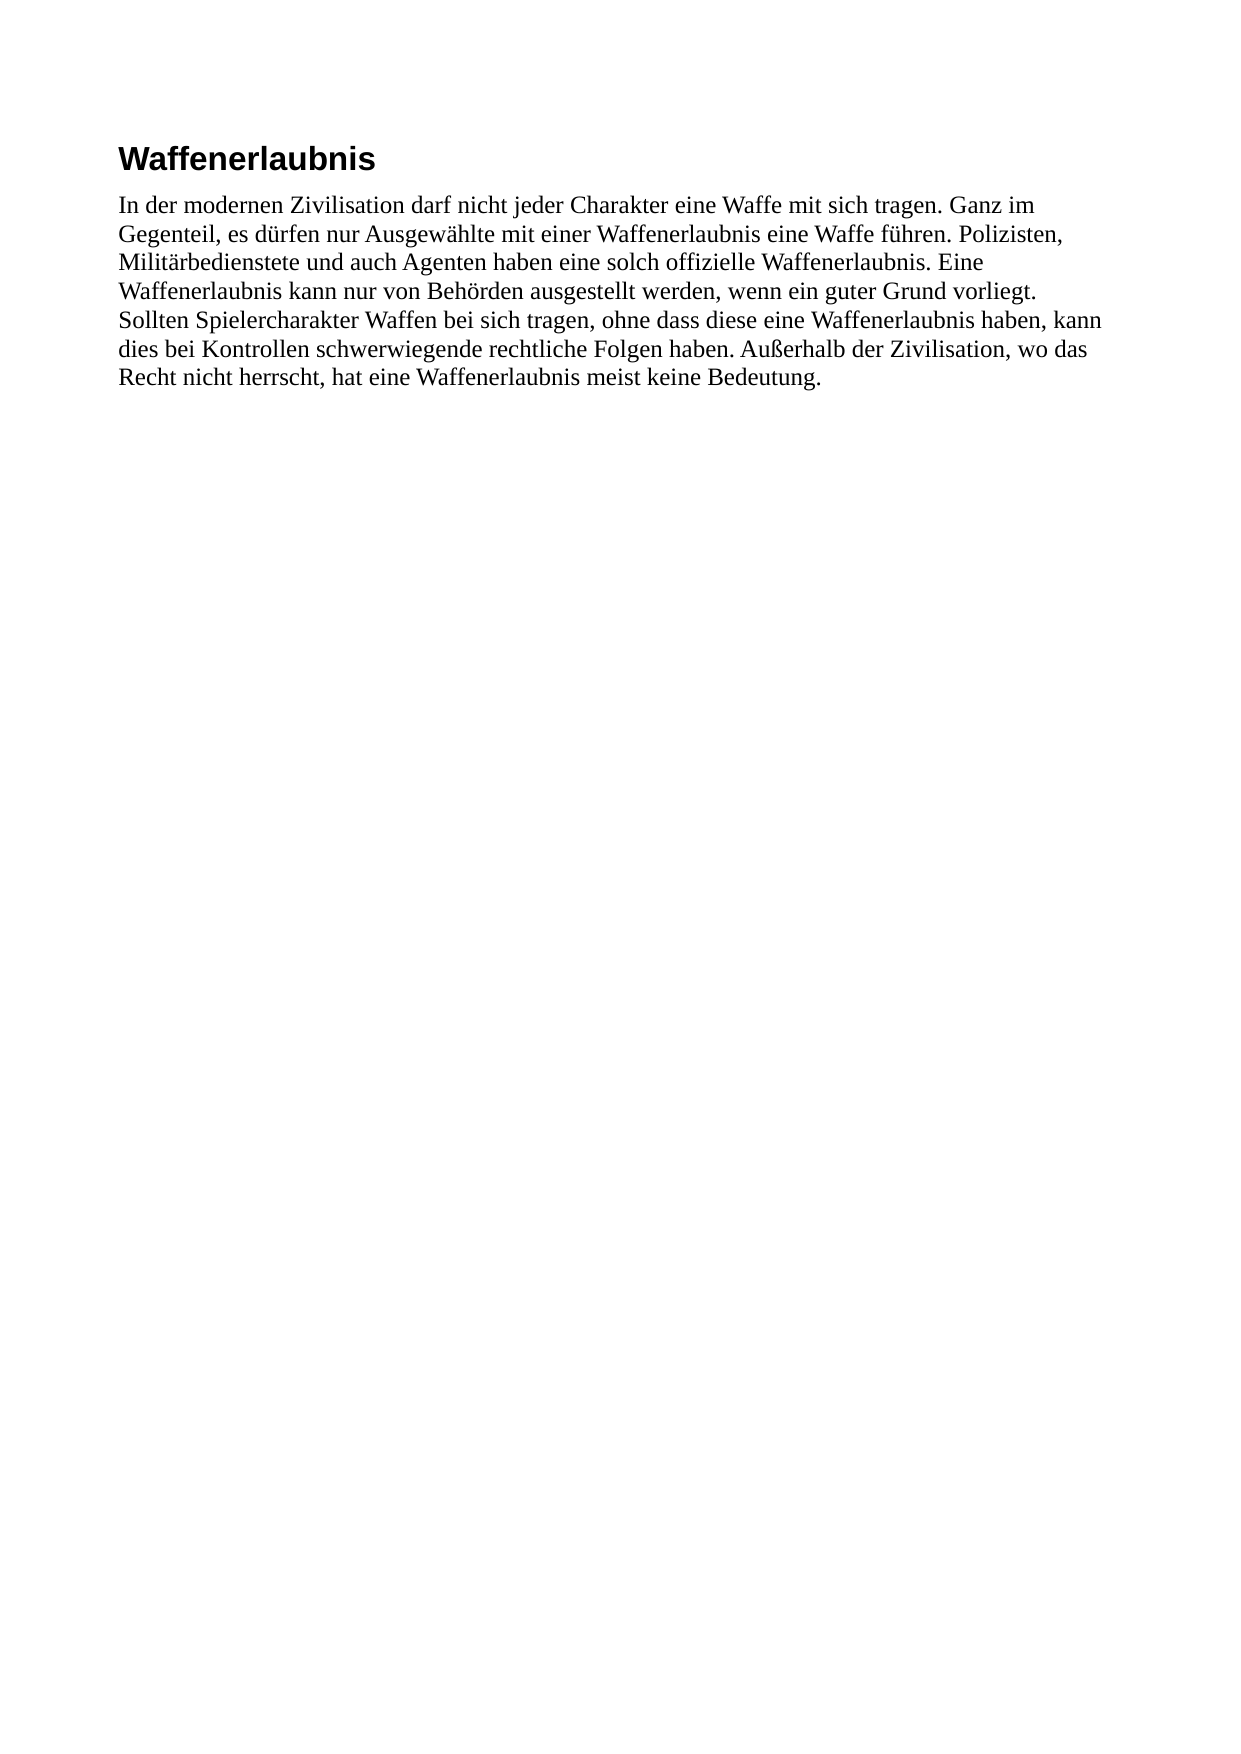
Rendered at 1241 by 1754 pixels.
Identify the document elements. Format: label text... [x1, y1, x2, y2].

subtitle Waffenerlaubnis [118, 139, 1122, 177]
text Sollten Spielercharakter Waffen bei sich tragen, ohne dass diese eine Waffenerlaubnis haben, kann dies bei Kontrollen schwerwiegende rechtliche Folgen haben. Außerhalb der Zivilisation, wo das Recht nicht herrscht, hat eine Waffenerlaubnis meist keine Bedeutung. [118, 305, 1122, 391]
text In der modernen Zivilisation darf nicht jeder Charakter eine Waffe mit sich tragen. Ganz im Gegenteil, es dürfen nur Ausgewählte mit einer Waffenerlaubnis eine Waffe führen. Polizisten, Militärbedienstete und auch Agenten haben eine solch offizielle Waffenerlaubnis. Eine Waffenerlaubnis kann nur von Behörden ausgestellt werden, wenn ein guter Grund vorliegt. [118, 190, 1122, 305]
